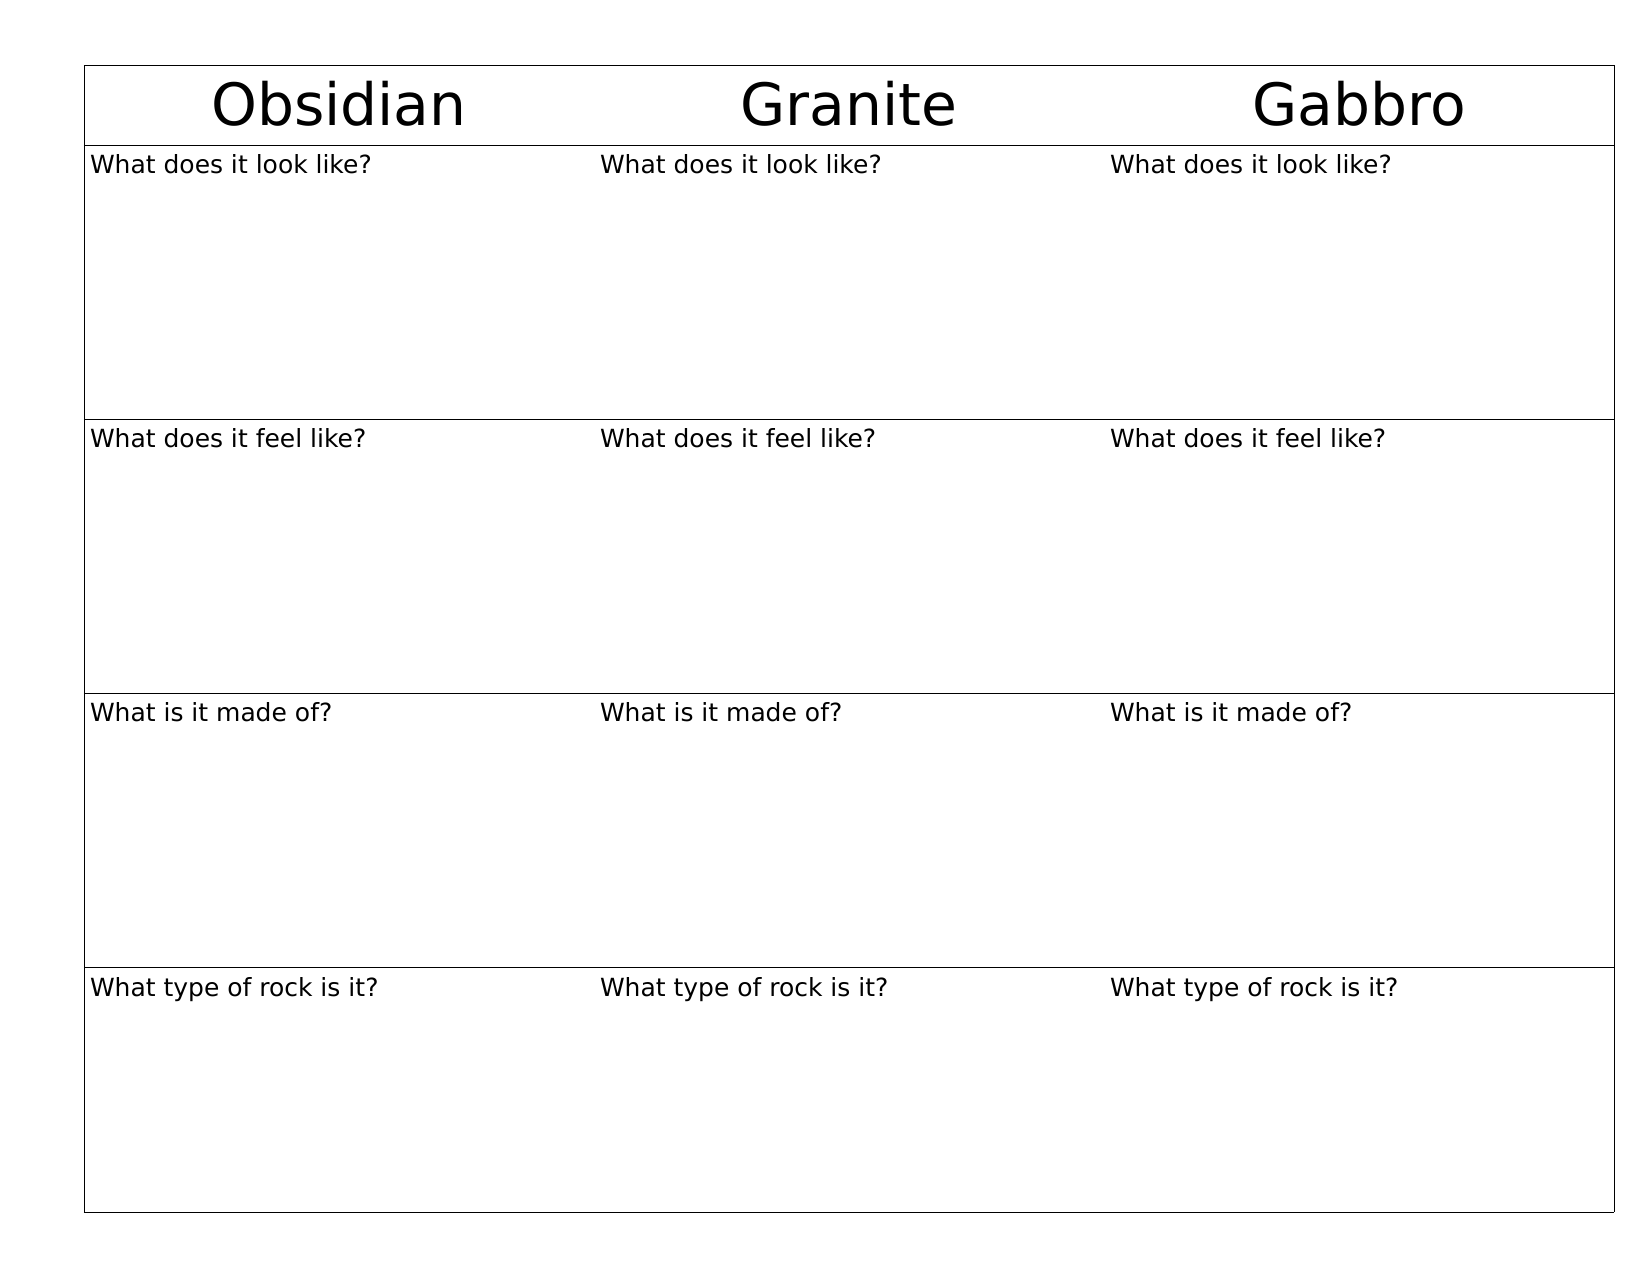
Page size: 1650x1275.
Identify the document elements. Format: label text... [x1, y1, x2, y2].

table_header Gabbro [1104, 66, 1614, 145]
table_cell What is it made of? [1104, 694, 1614, 967]
table_cell What type of rock is it? [1104, 968, 1614, 1212]
table_cell What is it made of? [594, 694, 1104, 967]
table_cell What does it look like? [1104, 146, 1614, 419]
table_cell What does it feel like? [1104, 420, 1614, 693]
table_cell What does it feel like? [85, 420, 594, 693]
table_cell What type of rock is it? [85, 968, 594, 1212]
table_header Granite [594, 66, 1104, 145]
table_cell What type of rock is it? [594, 968, 1104, 1212]
table_cell What does it look like? [85, 146, 594, 419]
table_cell What does it look like? [594, 146, 1104, 419]
table_cell What does it feel like? [594, 420, 1104, 693]
table_header Obsidian [85, 66, 594, 145]
table_cell What is it made of? [85, 694, 594, 967]
